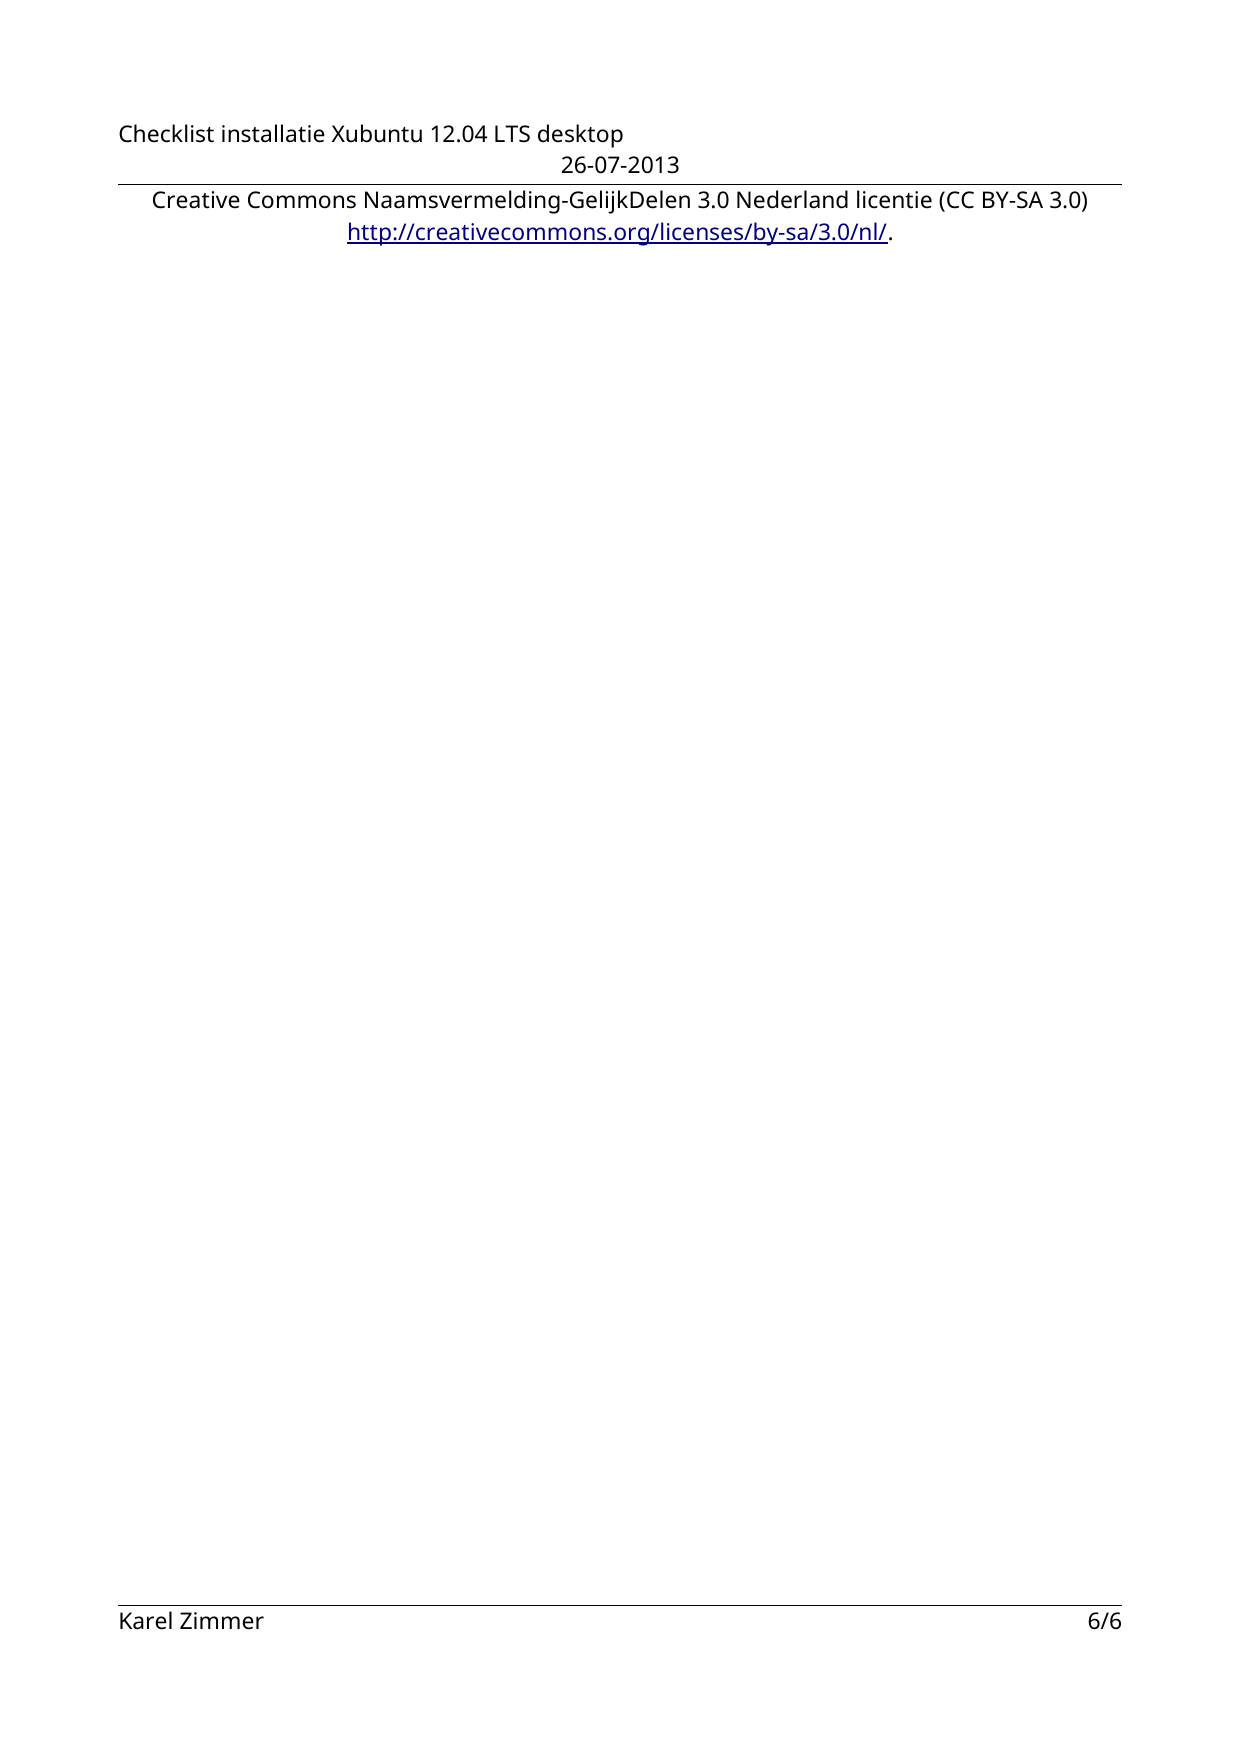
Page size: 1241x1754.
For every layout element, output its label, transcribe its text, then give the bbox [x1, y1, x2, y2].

list Creative Commons Naamsvermelding-GelijkDelen 3.0 Nederland licentie (CC BY-SA 3.0) http://creativecommons.org/licenses/by-sa/3.0/nl/. [118, 185, 1122, 247]
